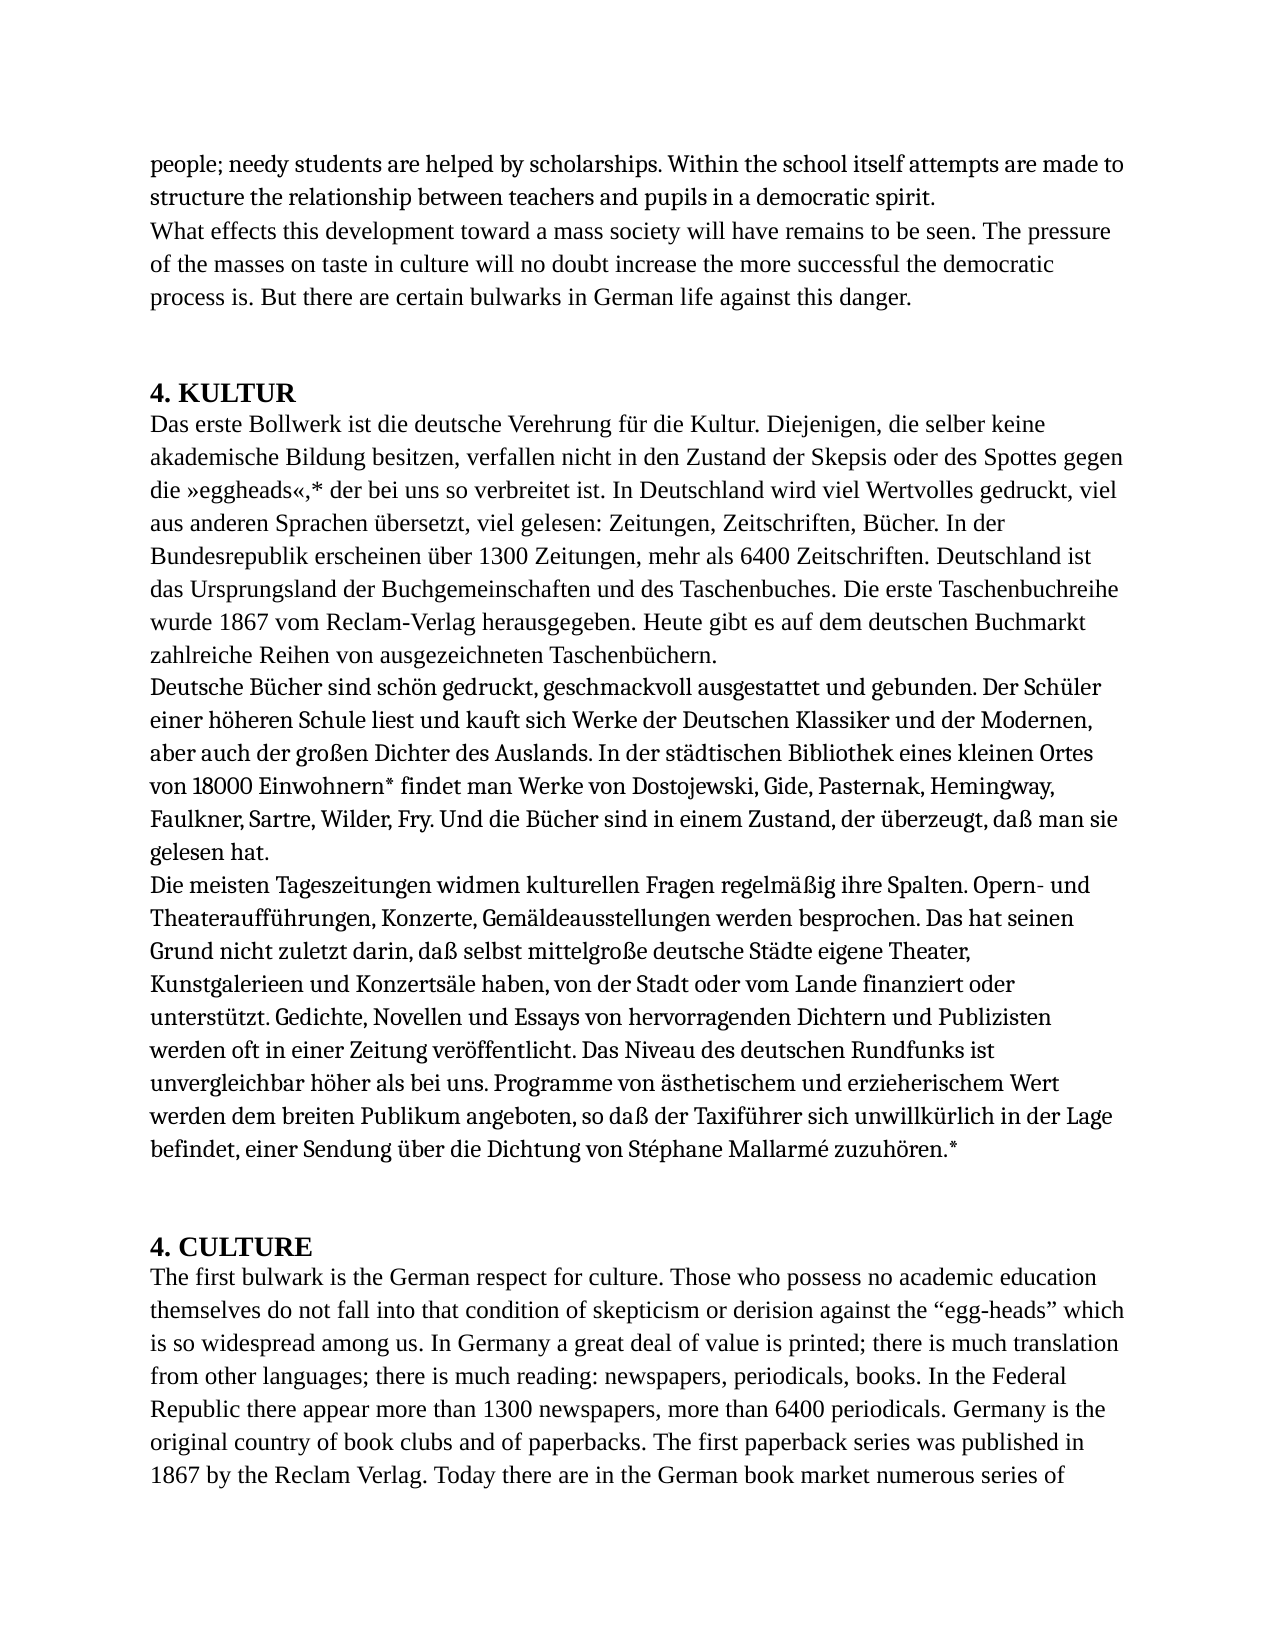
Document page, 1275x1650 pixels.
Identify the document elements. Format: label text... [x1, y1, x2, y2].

subtitle 4. KULTUR [150, 375, 1125, 409]
text Das erste Bollwerk ist die deutsche Verehrung für die Kultur. Diejenigen, die selber keine akademische Bildung besitzen, verfallen nicht in den Zustand der Skepsis oder des Spottes gegen die »eggheads«,* der bei uns so verbreitet ist. In Deutschland wird viel Wertvolles gedruckt, viel aus anderen Sprachen übersetzt, viel gelesen: Zeitungen, Zeitschriften, Bücher. In der Bundesrepublik erscheinen über 1300 Zeitungen, mehr als 6400 Zeitschriften. Deutschland ist das Ursprungsland der Buchgemeinschaften und des Taschenbuches. Die erste Taschenbuchreihe wurde 1867 vom Reclam-Verlag herausgegeben. Heute gibt es auf dem deutschen Buchmarkt zahlreiche Reihen von ausgezeichneten Taschenbüchern. [150, 409, 1125, 669]
text The first bulwark is the German respect for culture. Those who possess no academic education themselves do not fall into that condition of skepticism or derision against the “egg-heads” which is so widespread among us. In Germany a great deal of value is printed; there is much translation from other languages; there is much reading: newspapers, periodicals, books. In the Federal Republic there appear more than 1300 newspapers, more than 6400 periodicals. Germany is the original country of book clubs and of paperbacks. The first paperback series was published in 1867 by the Reclam Verlag. Today there are in the German book market numerous series of [150, 1262, 1125, 1489]
text people; needy students are helped by scholarships. Within the school itself attempts are made to structure the relationship between teachers and pupils in a democratic spirit. [150, 150, 1125, 212]
subtitle 4. CULTURE [150, 1228, 1125, 1262]
text Deutsche Bücher sind schön gedruckt, geschmackvoll ausgestattet und gebunden. Der Schüler einer höheren Schule liest und kauft sich Werke der Deutschen Klassiker und der Modernen, aber auch der großen Dichter des Auslands. In der städtischen Bibliothek eines kleinen Ortes von 18000 Einwohnern* findet man Werke von Dostojewski, Gide, Pasternak, Hemingway, Faulkner, Sartre, Wilder, Fry. Und die Bücher sind in einem Zustand, der überzeugt, daß man sie gelesen hat. [150, 673, 1125, 867]
text Die meisten Tageszeitungen widmen kulturellen Fragen regelmäßig ihre Spalten. Opern- und Theateraufführungen, Konzerte, Gemäldeausstellungen werden besprochen. Das hat seinen Grund nicht zuletzt darin, daß selbst mittelgroße deutsche Städte eigene Theater, Kunstgalerieen und Konzertsäle haben, von der Stadt oder vom Lande finanziert oder unterstützt. Gedichte, Novellen und Essays von hervorragenden Dichtern und Publizisten werden oft in einer Zeitung veröffentlicht. Das Niveau des deutschen Rundfunks ist unvergleichbar höher als bei uns. Programme von ästhetischem und erzieherischem Wert werden dem breiten Publikum angeboten, so daß der Taxiführer sich unwillkürlich in der Lage befindet, einer Sendung über die Dichtung von Stéphane Mallarmé zuzuhören.* [150, 871, 1125, 1164]
text What effects this development toward a mass society will have remains to be seen. The pressure of the masses on taste in culture will no doubt increase the more successful the democratic process is. But there are certain bulwarks in German life against this danger. [150, 216, 1125, 311]
